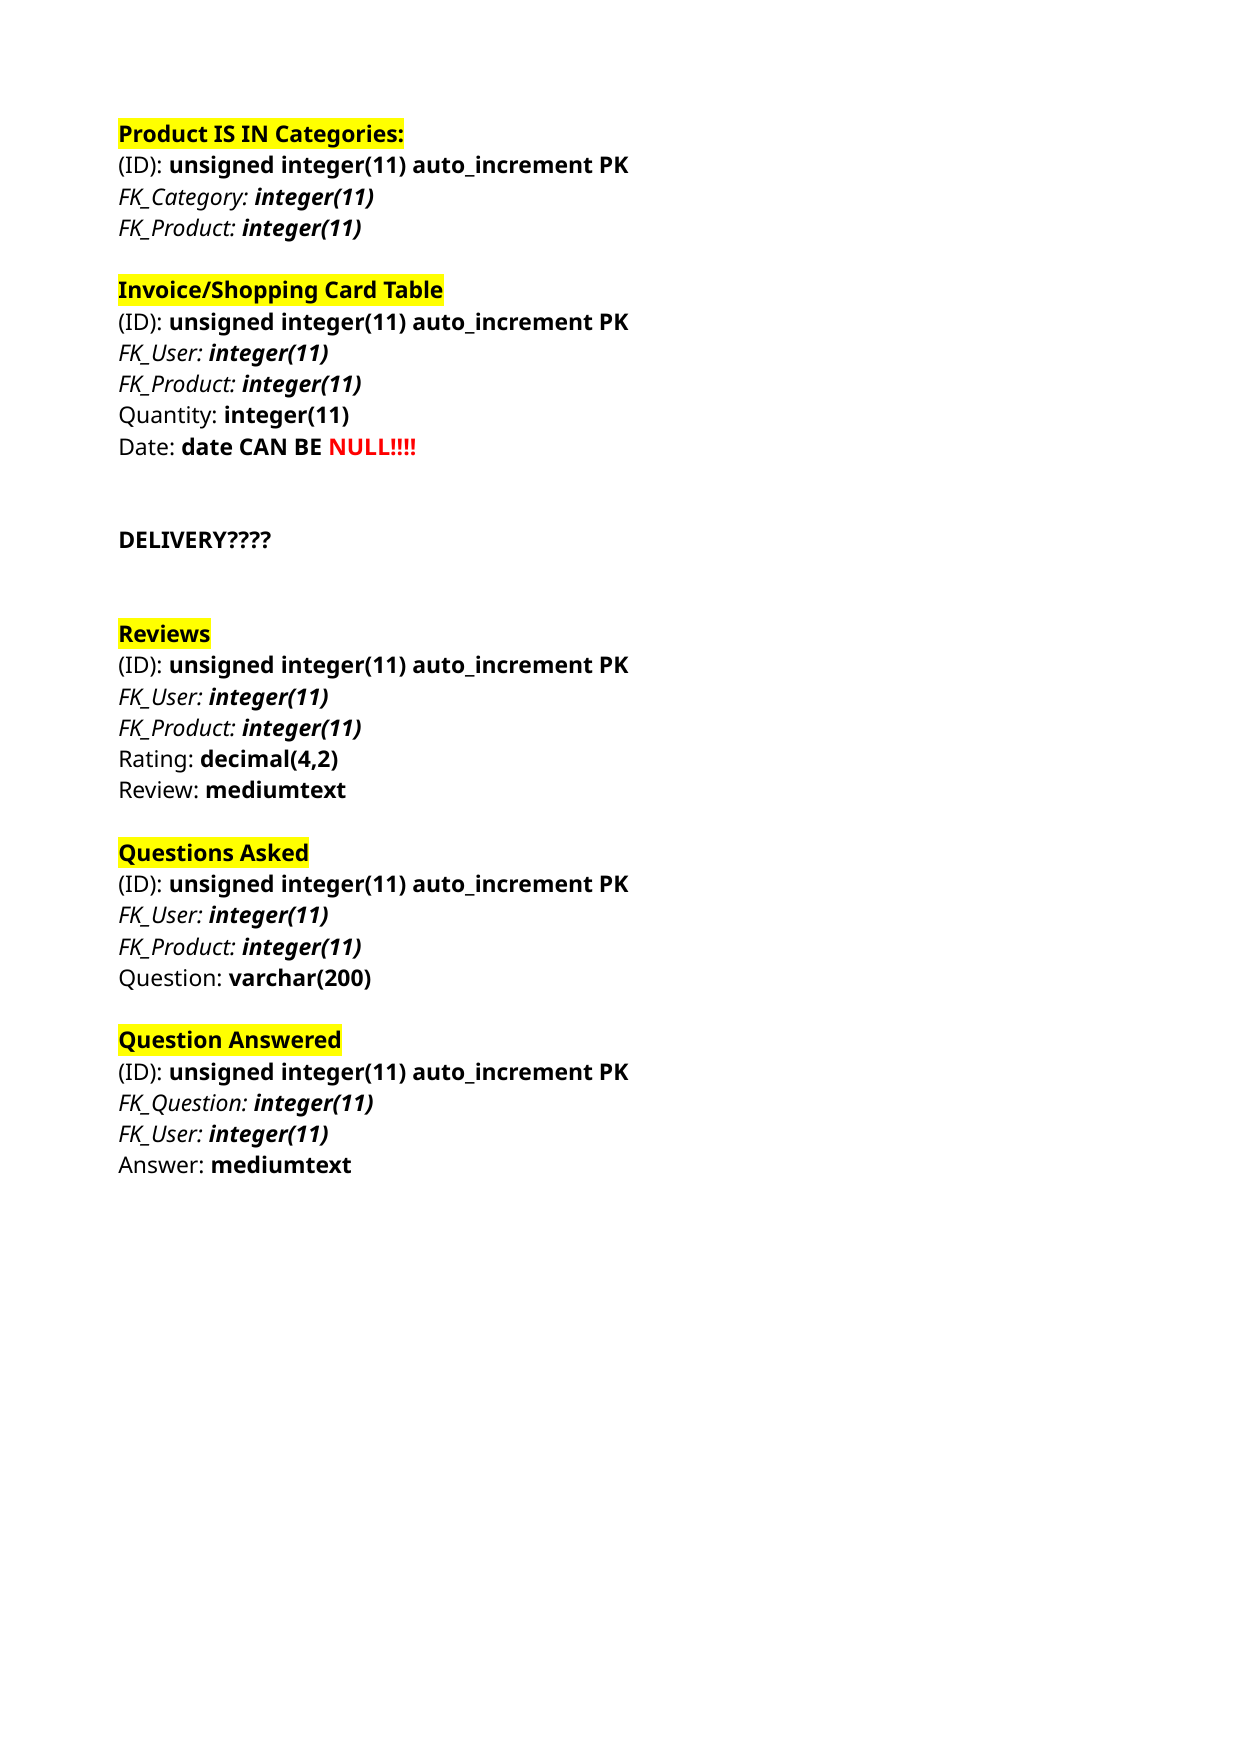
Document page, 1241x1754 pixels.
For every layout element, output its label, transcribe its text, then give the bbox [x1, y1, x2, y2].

text Product IS IN Categories: [118, 118, 1122, 149]
text FK_Product: integer(11) [118, 368, 1122, 399]
text Rating: decimal(4,2) [118, 743, 1122, 774]
text Invoice/Shopping Card Table [118, 274, 1122, 306]
text (ID): unsigned integer(11) auto_increment PK [118, 149, 1122, 181]
text (ID): unsigned integer(11) auto_increment PK [118, 1056, 1122, 1087]
text DELIVERY???? [118, 524, 1122, 556]
text (ID): unsigned integer(11) auto_increment PK [118, 868, 1122, 899]
text FK_Product: integer(11) [118, 212, 1122, 243]
text FK_Question: integer(11) [118, 1087, 1122, 1118]
text Review: mediumtext [118, 774, 1122, 806]
text Reviews [118, 618, 1122, 649]
text Question Answered [118, 1024, 1122, 1056]
text FK_User: integer(11) [118, 337, 1122, 368]
text Quantity: integer(11) [118, 399, 1122, 431]
text FK_Product: integer(11) [118, 931, 1122, 962]
text FK_User: integer(11) [118, 899, 1122, 931]
text FK_User: integer(11) [118, 1118, 1122, 1149]
text FK_Product: integer(11) [118, 712, 1122, 743]
text Answer: mediumtext [118, 1149, 1122, 1181]
text FK_User: integer(11) [118, 681, 1122, 712]
text Date: date CAN BE NULL!!!! [118, 431, 1122, 462]
text (ID): unsigned integer(11) auto_increment PK [118, 649, 1122, 681]
text Question: varchar(200) [118, 962, 1122, 993]
text Questions Asked [118, 837, 1122, 868]
text (ID): unsigned integer(11) auto_increment PK [118, 306, 1122, 337]
text FK_Category: integer(11) [118, 181, 1122, 212]
